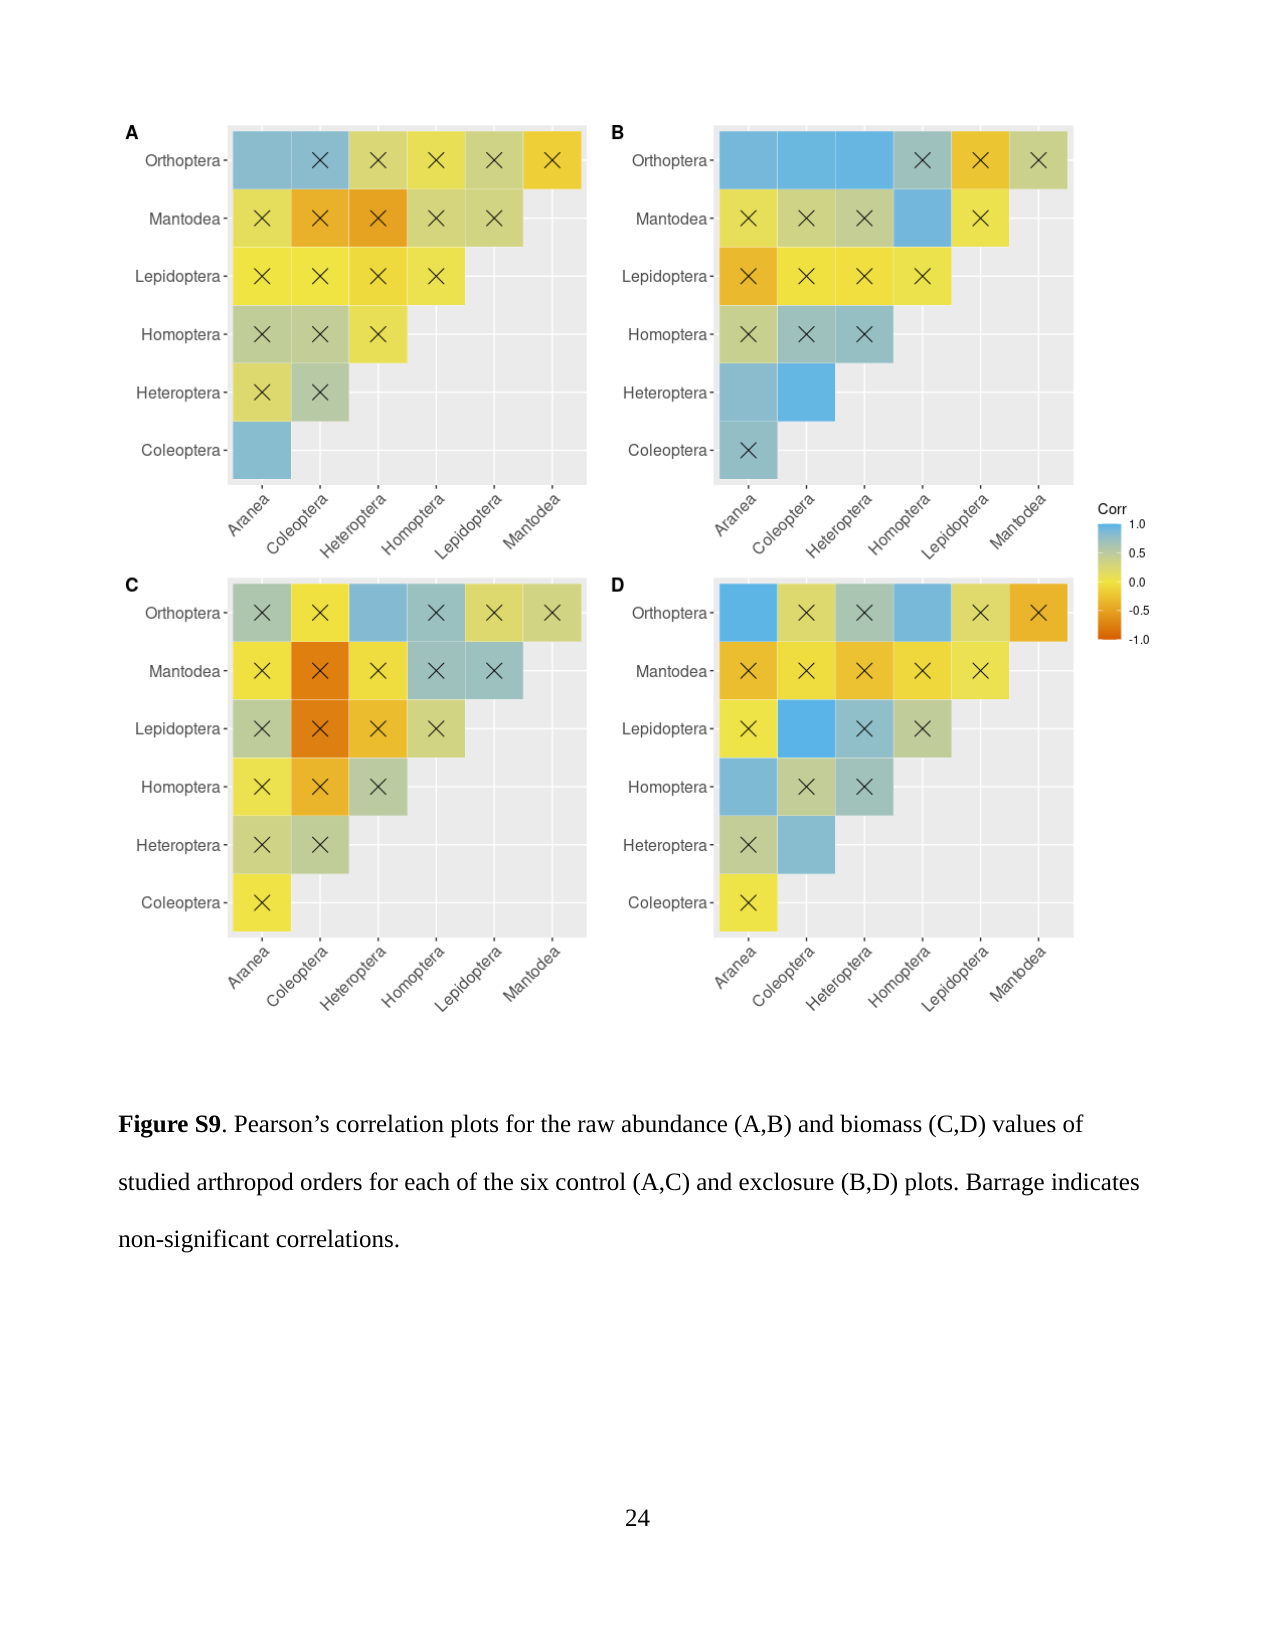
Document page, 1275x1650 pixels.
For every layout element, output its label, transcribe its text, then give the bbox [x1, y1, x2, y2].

text Figure S9. Pearson’s correlation plots for the raw abundance (A,B) and biomass (C,D) values of studied arthropod orders for each of the six control (A,C) and exclosure (B,D) plots. Barrage indicates non-significant correlations. [118, 1109, 1157, 1253]
picture [118, 118, 1157, 1023]
